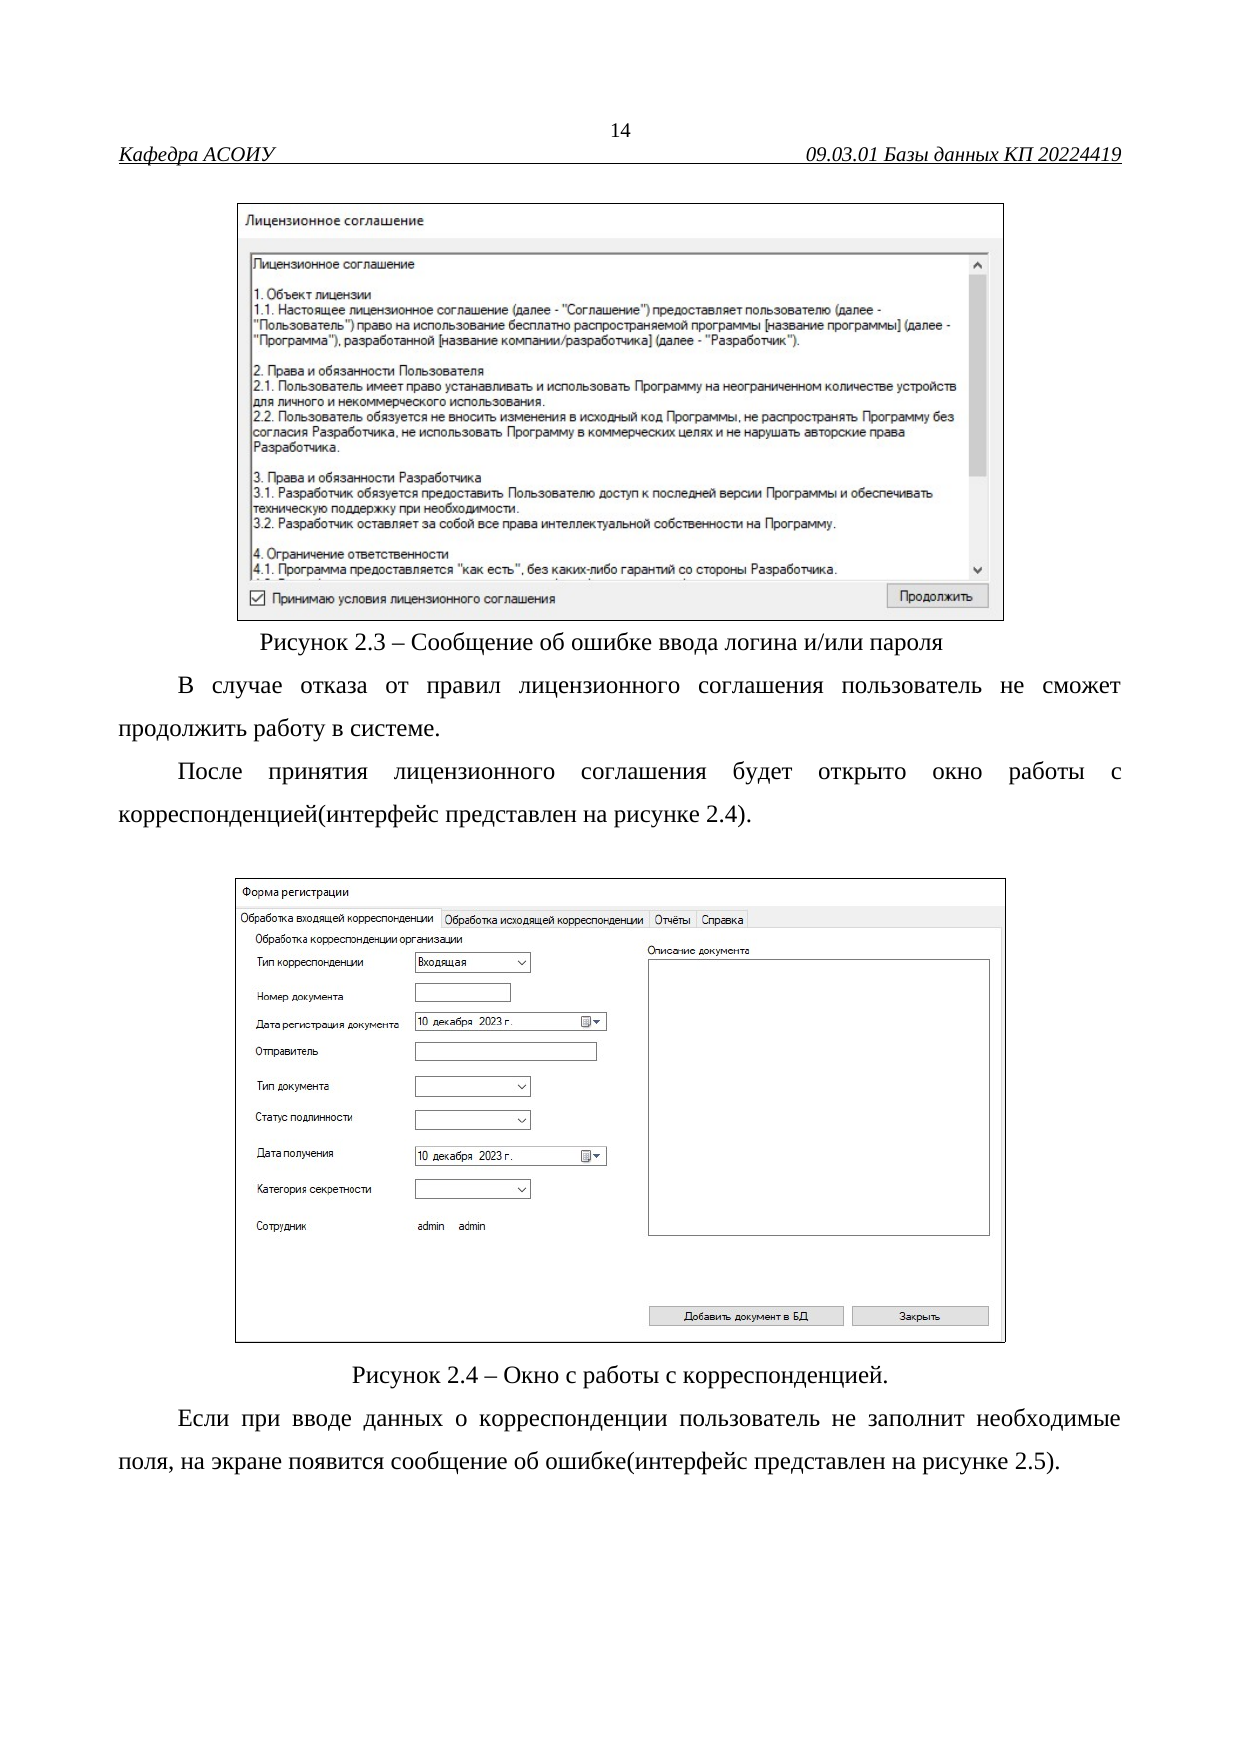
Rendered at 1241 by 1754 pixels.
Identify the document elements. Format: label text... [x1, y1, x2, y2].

text Рисунок 2.3 – Сообщение об ошибке ввода логина и/или пароля [118, 627, 1084, 656]
picture [236, 879, 1005, 1342]
text Рисунок 2.4 – Окно с работы с корреспонденцией. [118, 1360, 1122, 1389]
text Если при вводе данных о корреспонденции пользователь не заполнит необходимые поля, на экране появится сообщение об ошибке(интерфейс представлен на рисунке 2.5). [118, 1403, 1122, 1475]
text После принятия лицензионного соглашения будет открыто окно работы с корреспонденцией(интерфейс представлен на рисунке 2.4). [118, 756, 1122, 828]
text В случае отказа от правил лицензионного соглашения пользователь не сможет продолжить работу в системе. [118, 670, 1122, 742]
picture [238, 204, 1003, 620]
